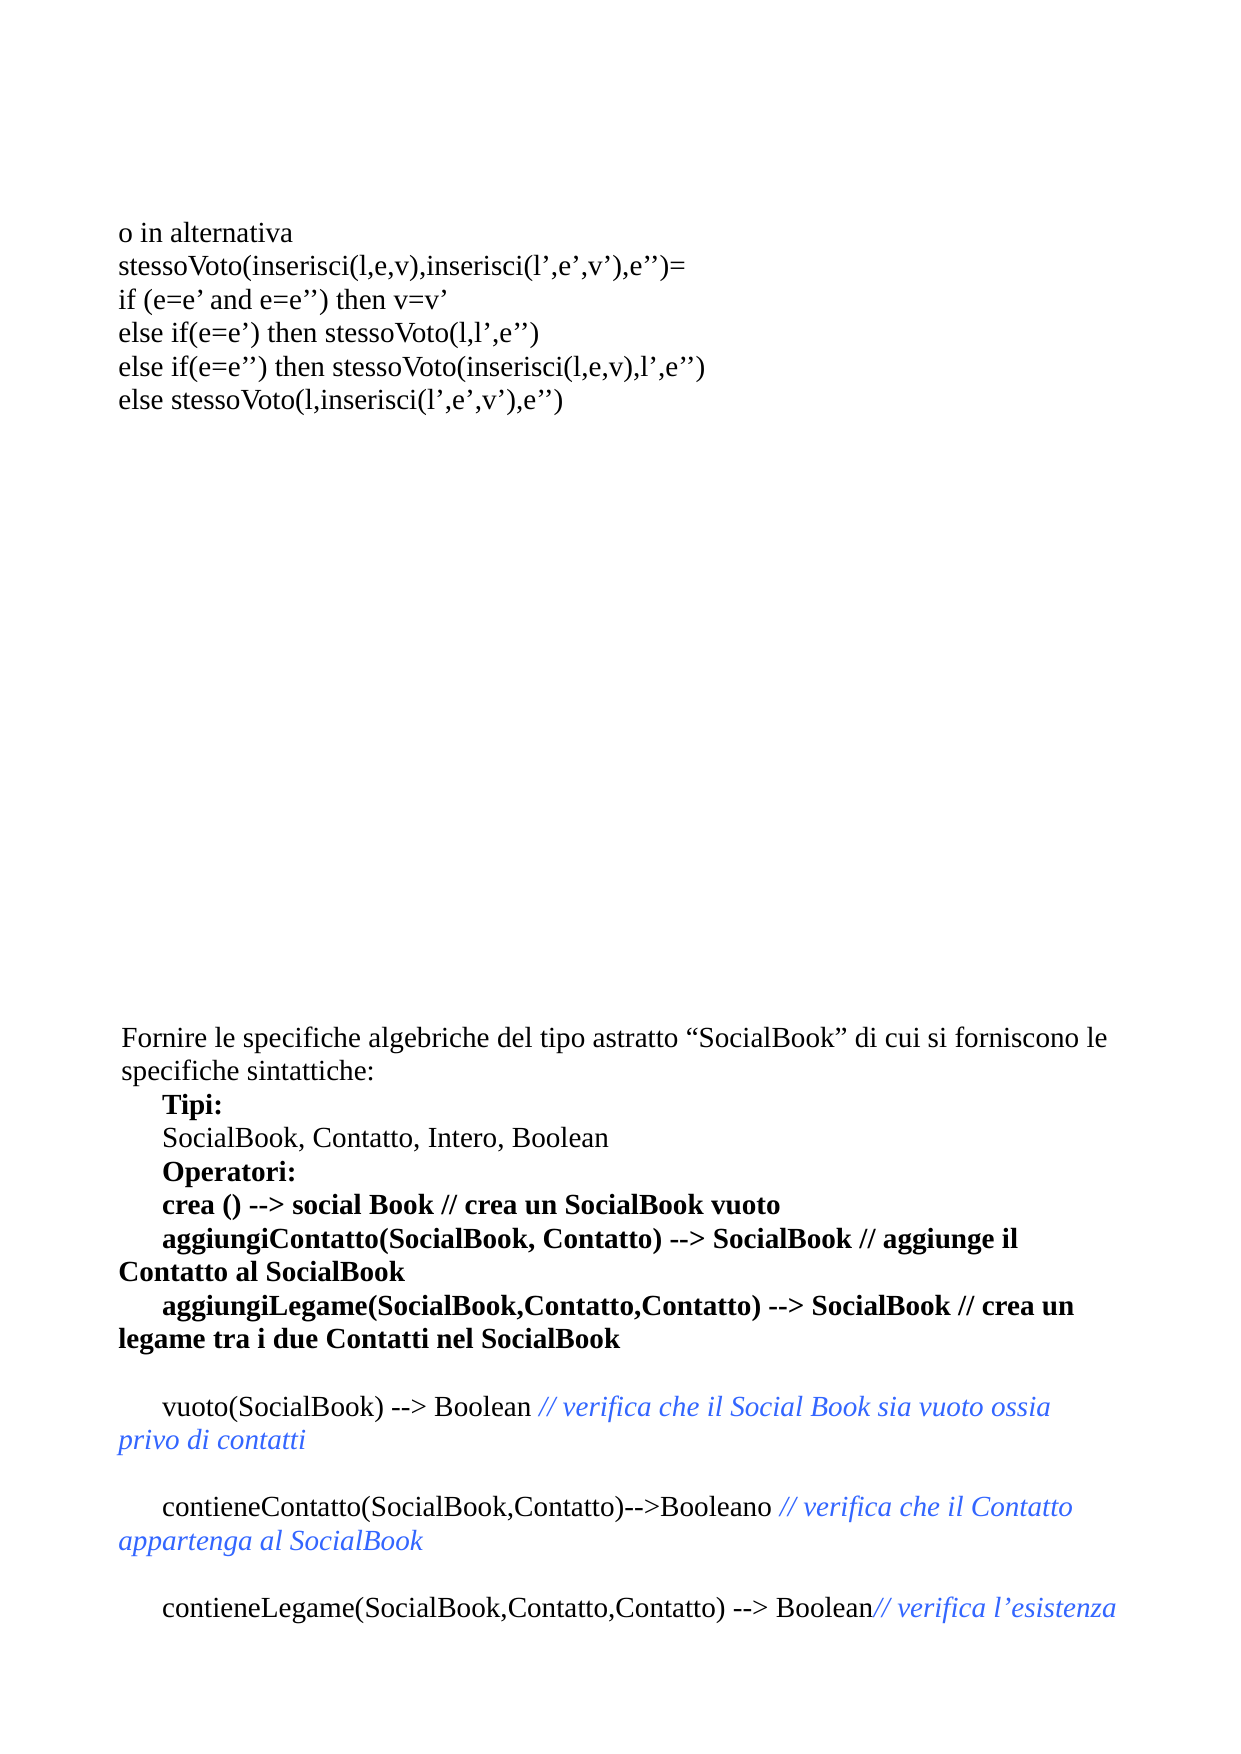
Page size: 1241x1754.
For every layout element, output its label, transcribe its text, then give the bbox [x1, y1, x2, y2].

text specifiche sintattiche: [121, 1053, 1122, 1087]
text aggiungiLegame(SocialBook,Contatto,Contatto) --> SocialBook // crea un legame tra i due Contatti nel SocialBook [118, 1288, 1122, 1355]
text contieneContatto(SocialBook,Contatto)-->Booleano // verifica che il Contatto appartenga al SocialBook [118, 1489, 1122, 1556]
text Operatori: [118, 1154, 1122, 1187]
text crea () --> social Book // crea un SocialBook vuoto [118, 1187, 1122, 1221]
text else if(e=e’’) then stessoVoto(inserisci(l,e,v),l’,e’’) [118, 349, 1122, 382]
text else stessoVoto(l,inserisci(l’,e’,v’),e’’) [118, 382, 1122, 416]
text vuoto(SocialBook) --> Boolean // verifica che il Social Book sia vuoto ossia privo di contatti [118, 1389, 1122, 1456]
text else if(e=e’) then stessoVoto(l,l’,e’’) [118, 315, 1122, 349]
text if (e=e’ and e=e’’) then v=v’ [118, 282, 1122, 315]
text contieneLegame(SocialBook,Contatto,Contatto) --> Boolean// verifica l’esistenza [162, 1590, 1122, 1623]
text aggiungiContatto(SocialBook, Contatto) --> SocialBook // aggiunge il Contatto al SocialBook [118, 1221, 1122, 1288]
text stessoVoto(inserisci(l,e,v),inserisci(l’,e’,v’),e’’)= [118, 248, 1122, 282]
text SocialBook, Contatto, Intero, Boolean [118, 1120, 1122, 1154]
text o in alternativa [118, 215, 1122, 248]
text Fornire le specifiche algebriche del tipo astratto “SocialBook” di cui si forniscono le [121, 1020, 1122, 1053]
text Tipi: [118, 1087, 1122, 1120]
